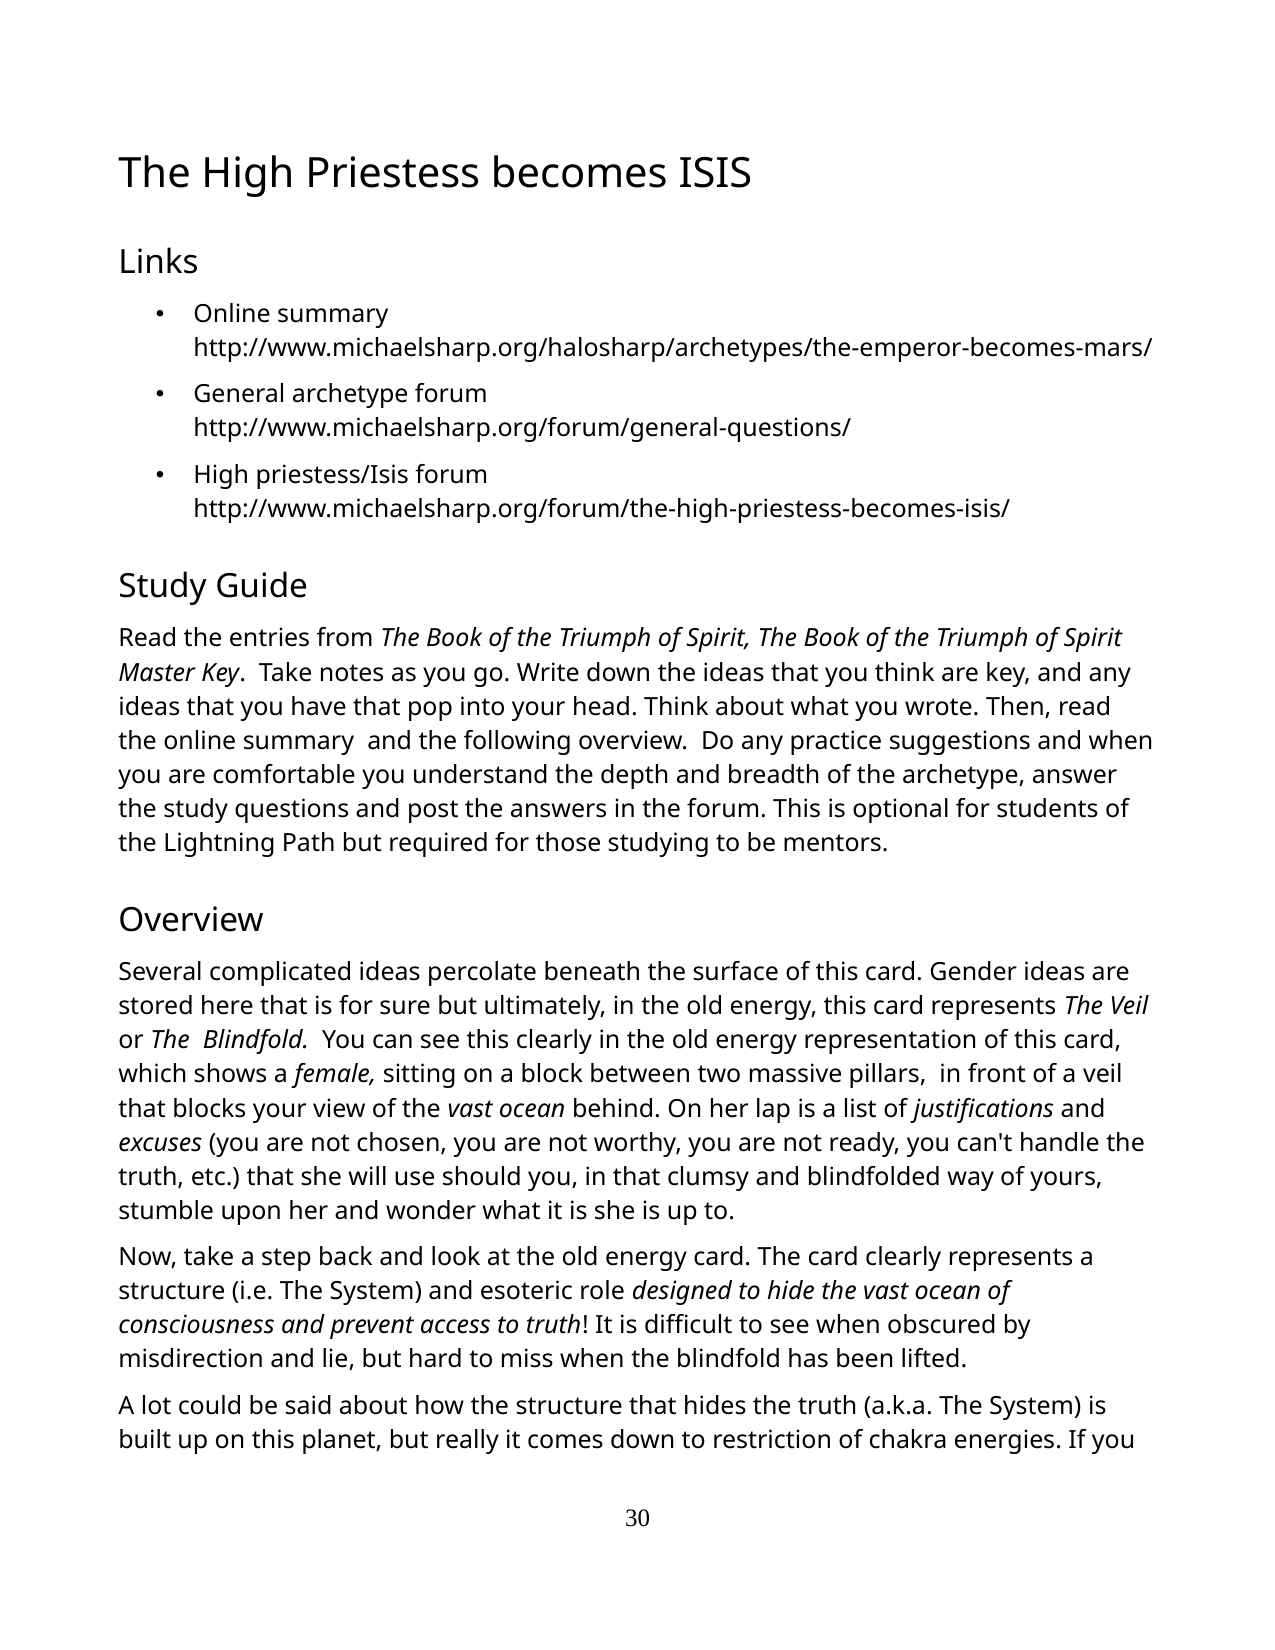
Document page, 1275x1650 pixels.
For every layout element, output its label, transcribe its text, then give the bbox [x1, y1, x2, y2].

text Now, take a step back and look at the old energy card. The card clearly represents a structure (i.e. The System) and esoteric role designed to hide the vast ocean of consciousness and prevent access to truth! It is difficult to see when obscured by misdirection and lie, but hard to miss when the blindfold has been lifted. [118, 1239, 1157, 1375]
subtitle Links [118, 237, 1157, 283]
subtitle The High Priestess becomes ISIS [118, 143, 1157, 200]
text Read the entries from The Book of the Triumph of Spirit, The Book of the Triumph of Spirit Master Key. Take notes as you go. Write down the ideas that you think are key, and any ideas that you have that pop into your head. Think about what you wrote. Then, read the online summary and the following overview. Do any practice suggestions and when you are comfortable you understand the depth and breadth of the archetype, answer the study questions and post the answers in the forum. This is optional for students of the Lightning Path but required for those studying to be mentors. [118, 620, 1157, 858]
list General archetype forum http://www.michaelsharp.org/forum/general-questions/ [156, 376, 1157, 444]
list Online summary http://www.michaelsharp.org/halosharp/archetypes/the-emperor-becomes-mars/ [156, 295, 1157, 363]
subtitle Study Guide [118, 562, 1157, 608]
text Several complicated ideas percolate beneath the surface of this card. Gender ideas are stored here that is for sure but ultimately, in the old energy, this card represents The Veil or The Blindfold. You can see this clearly in the old energy representation of this card, which shows a female, sitting on a block between two massive pillars, in front of a veil that blocks your view of the vast ocean behind. On her lap is a list of justifications and excuses (you are not chosen, you are not worthy, you are not ready, you can't handle the truth, etc.) that she will use should you, in that clumsy and blindfolded way of yours, stumble upon her and wonder what it is she is up to. [118, 954, 1157, 1226]
subtitle Overview [118, 896, 1157, 941]
text A lot could be said about how the structure that hides the truth (a.k.a. The System) is built up on this planet, but really it comes down to restriction of chakra energies. If you [118, 1388, 1157, 1456]
list High priestess/Isis forum http://www.michaelsharp.org/forum/the-high-priestess-becomes-isis/ [156, 457, 1157, 525]
